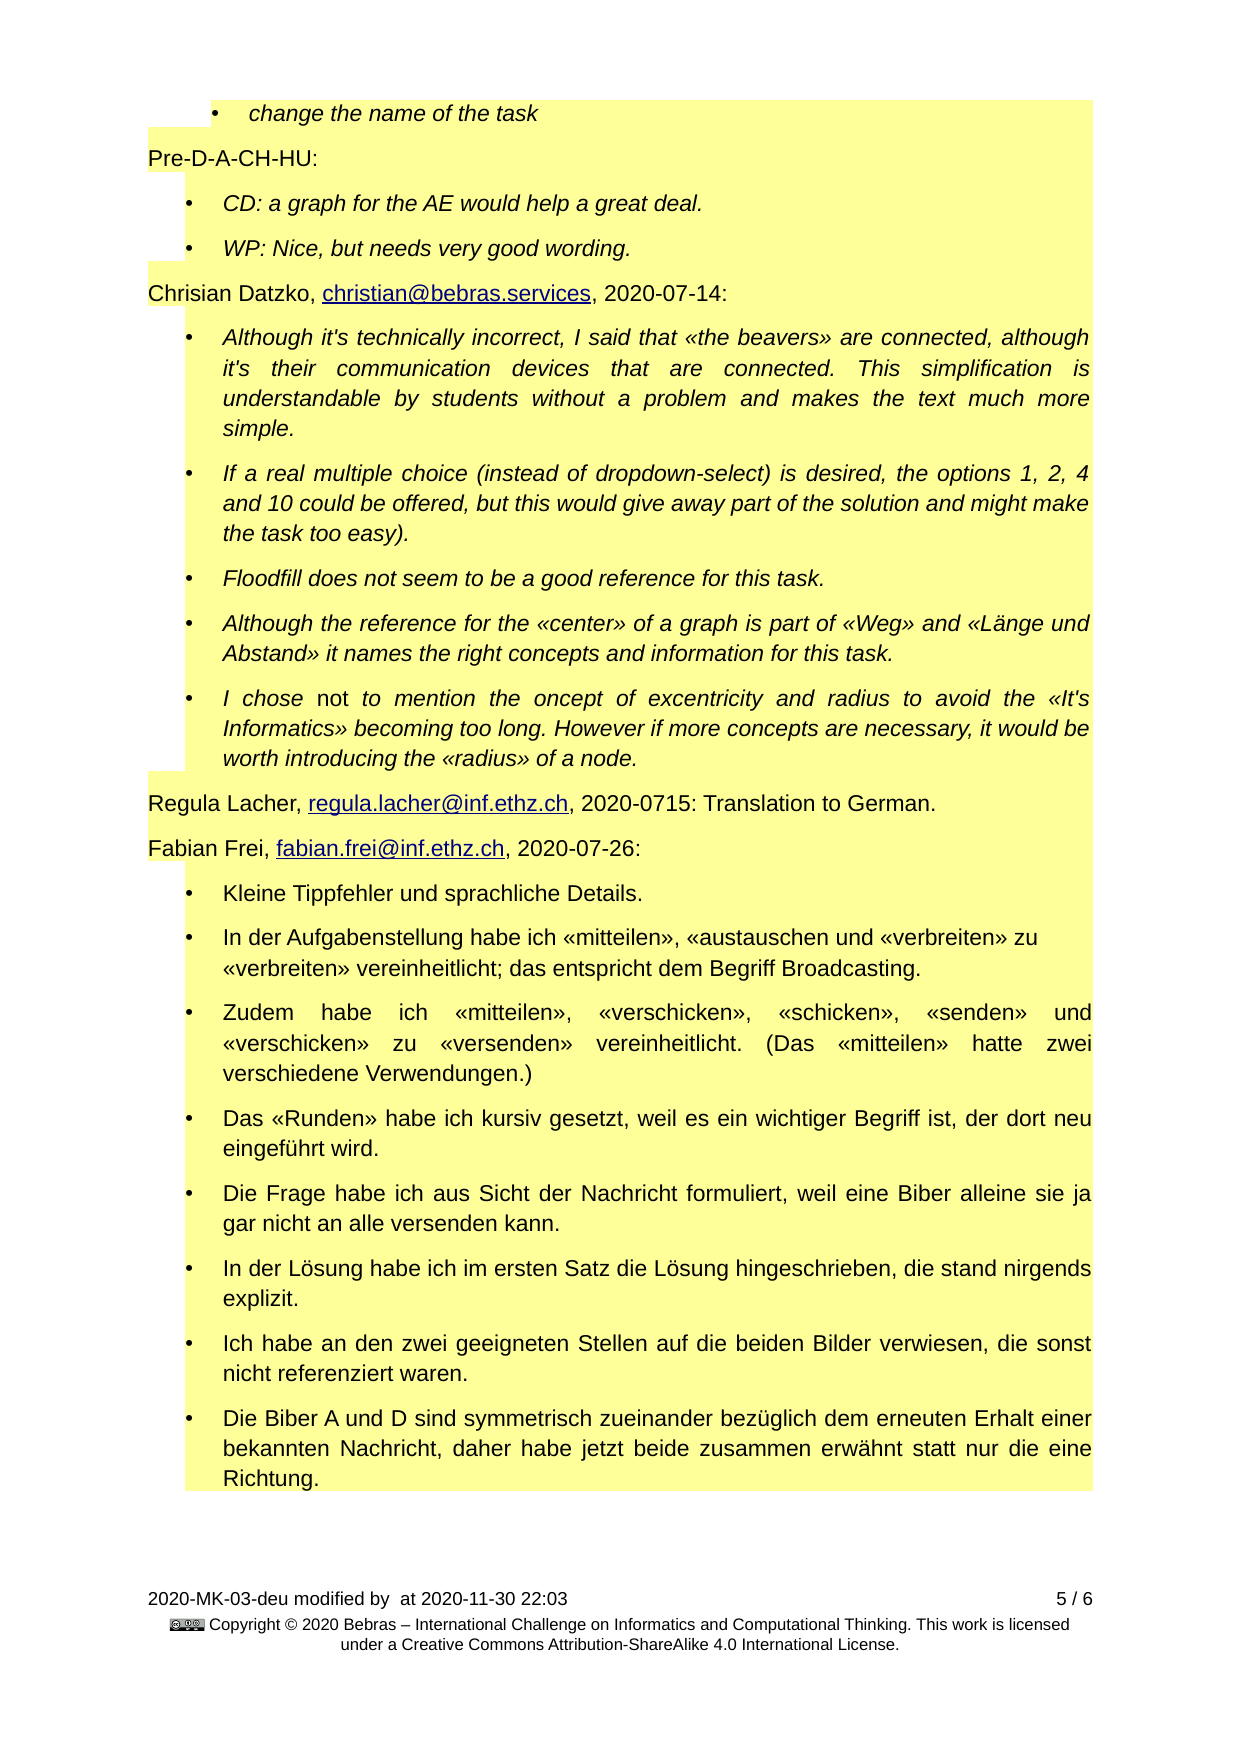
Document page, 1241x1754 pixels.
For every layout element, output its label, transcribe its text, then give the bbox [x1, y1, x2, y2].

list Ich habe an den zwei geeigneten Stellen auf die beiden Bilder verwiesen, die sonst nicht referenziert waren. [185, 1329, 1093, 1386]
list Die Biber A und D sind symmetrisch zueinander bezüglich dem erneuten Erhalt einer bekannten Nachricht, daher habe jetzt beide zusammen erwähnt statt nur die eine Richtung. [185, 1404, 1093, 1491]
list Kleine Tippfehler und sprachliche Details. [185, 879, 1093, 906]
list Floodfill does not seem to be a good reference for this task. [185, 565, 1093, 591]
list In der Lösung habe ich im ersten Satz die Lösung hingeschrieben, die stand nirgends explizit. [185, 1254, 1093, 1311]
list I chose not to mention the oncept of excentricity and radius to avoid the «It's Informatics» becoming too long. However if more concepts are necessary, it would be worth introducing the «radius» of a node. [185, 685, 1093, 772]
list change the name of the task [211, 100, 1093, 127]
text Fabian Frei, fabian.frei@inf.ethz.ch, 2020-07-26: [148, 835, 1093, 861]
list If a real multiple choice (instead of dropdown-select) is desired, the options 1, 2, 4 and 10 could be offered, but this would give away part of the solution and might make the task too easy). [185, 460, 1093, 547]
text Chrisian Datzko, christian@bebras.services, 2020-07-14: [148, 279, 1093, 306]
list Zudem habe ich «mitteilen», «verschicken», «schicken», «senden» und «verschicken» zu «versenden» vereinheitlicht. (Das «mitteilen» hatte zwei verschiedene Verwendungen.) [185, 999, 1093, 1086]
list Das «Runden» habe ich kursiv gesetzt, weil es ein wichtiger Begriff ist, der dort neu eingeführt wird. [185, 1104, 1093, 1161]
list In der Aufgabenstellung habe ich «mitteilen», «austauschen und «verbreiten» zu «verbreiten» vereinheitlicht; das entspricht dem Begriff Broadcasting. [185, 924, 1093, 981]
text Regula Lacher, regula.lacher@inf.ethz.ch, 2020-0715: Translation to German. [148, 790, 1093, 816]
list CD: a graph for the AE would help a great deal. [185, 190, 1093, 216]
list Although the reference for the «center» of a graph is part of «Weg» and «Länge und Abstand» it names the right concepts and information for this task. [185, 610, 1093, 666]
list Die Frage habe ich aus Sicht der Nachricht formuliert, weil eine Biber alleine sie ja gar nicht an alle versenden kann. [185, 1179, 1093, 1236]
text Pre-D-A-CH-HU: [148, 145, 1093, 172]
list WP: Nice, but needs very good wording. [185, 235, 1093, 261]
list Although it's technically incorrect, I said that «the beavers» are connected, although it's their communication devices that are connected. This simplification is understandable by students without a problem and makes the text much more simple. [185, 324, 1093, 441]
